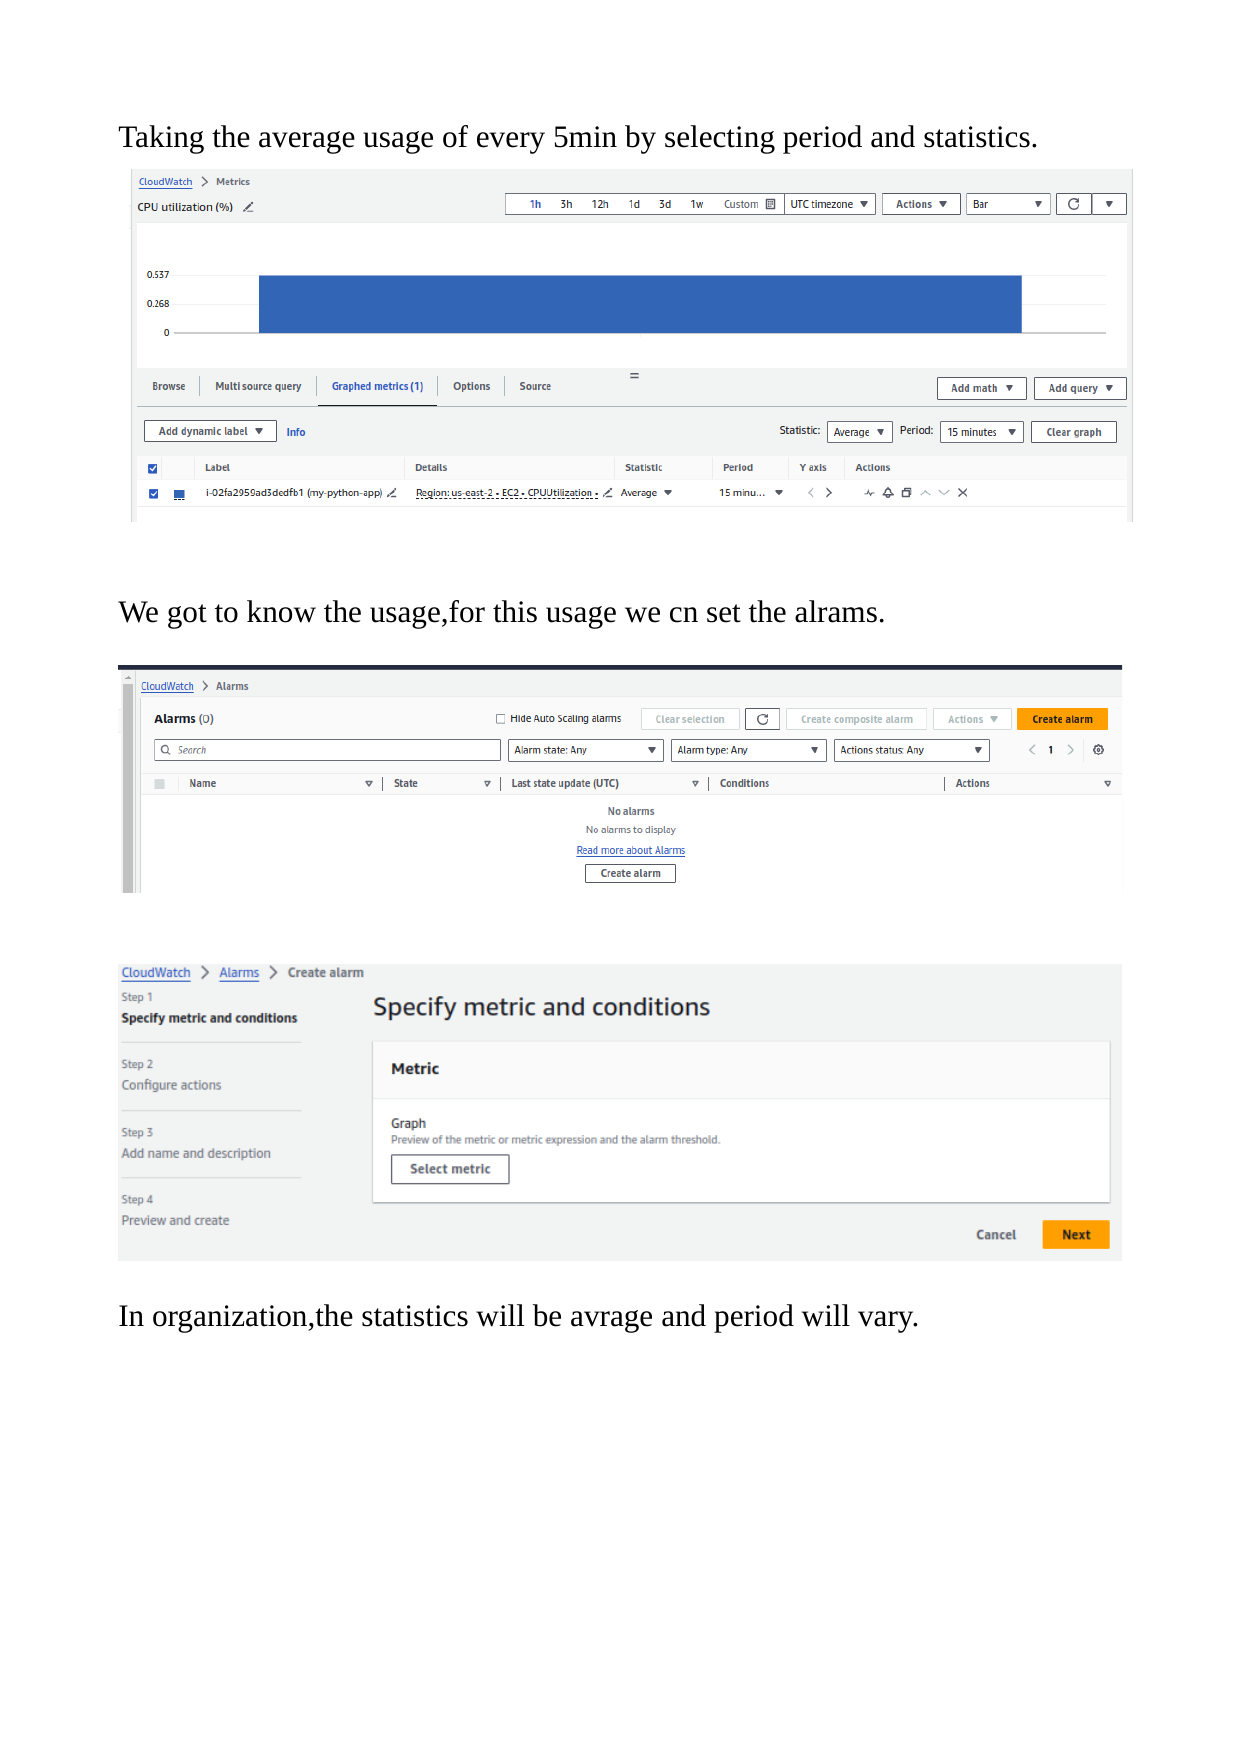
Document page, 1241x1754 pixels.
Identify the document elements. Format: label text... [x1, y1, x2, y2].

picture [118, 665, 1123, 893]
text In organization,the statistics will be avrage and period will vary. [118, 1297, 1122, 1333]
text Taking the average usage of every 5min by selecting period and statistics. [118, 118, 1122, 154]
text We got to know the usage,for this usage we cn set the alrams. [118, 593, 1122, 629]
picture [129, 169, 1133, 522]
picture [118, 964, 1123, 1261]
